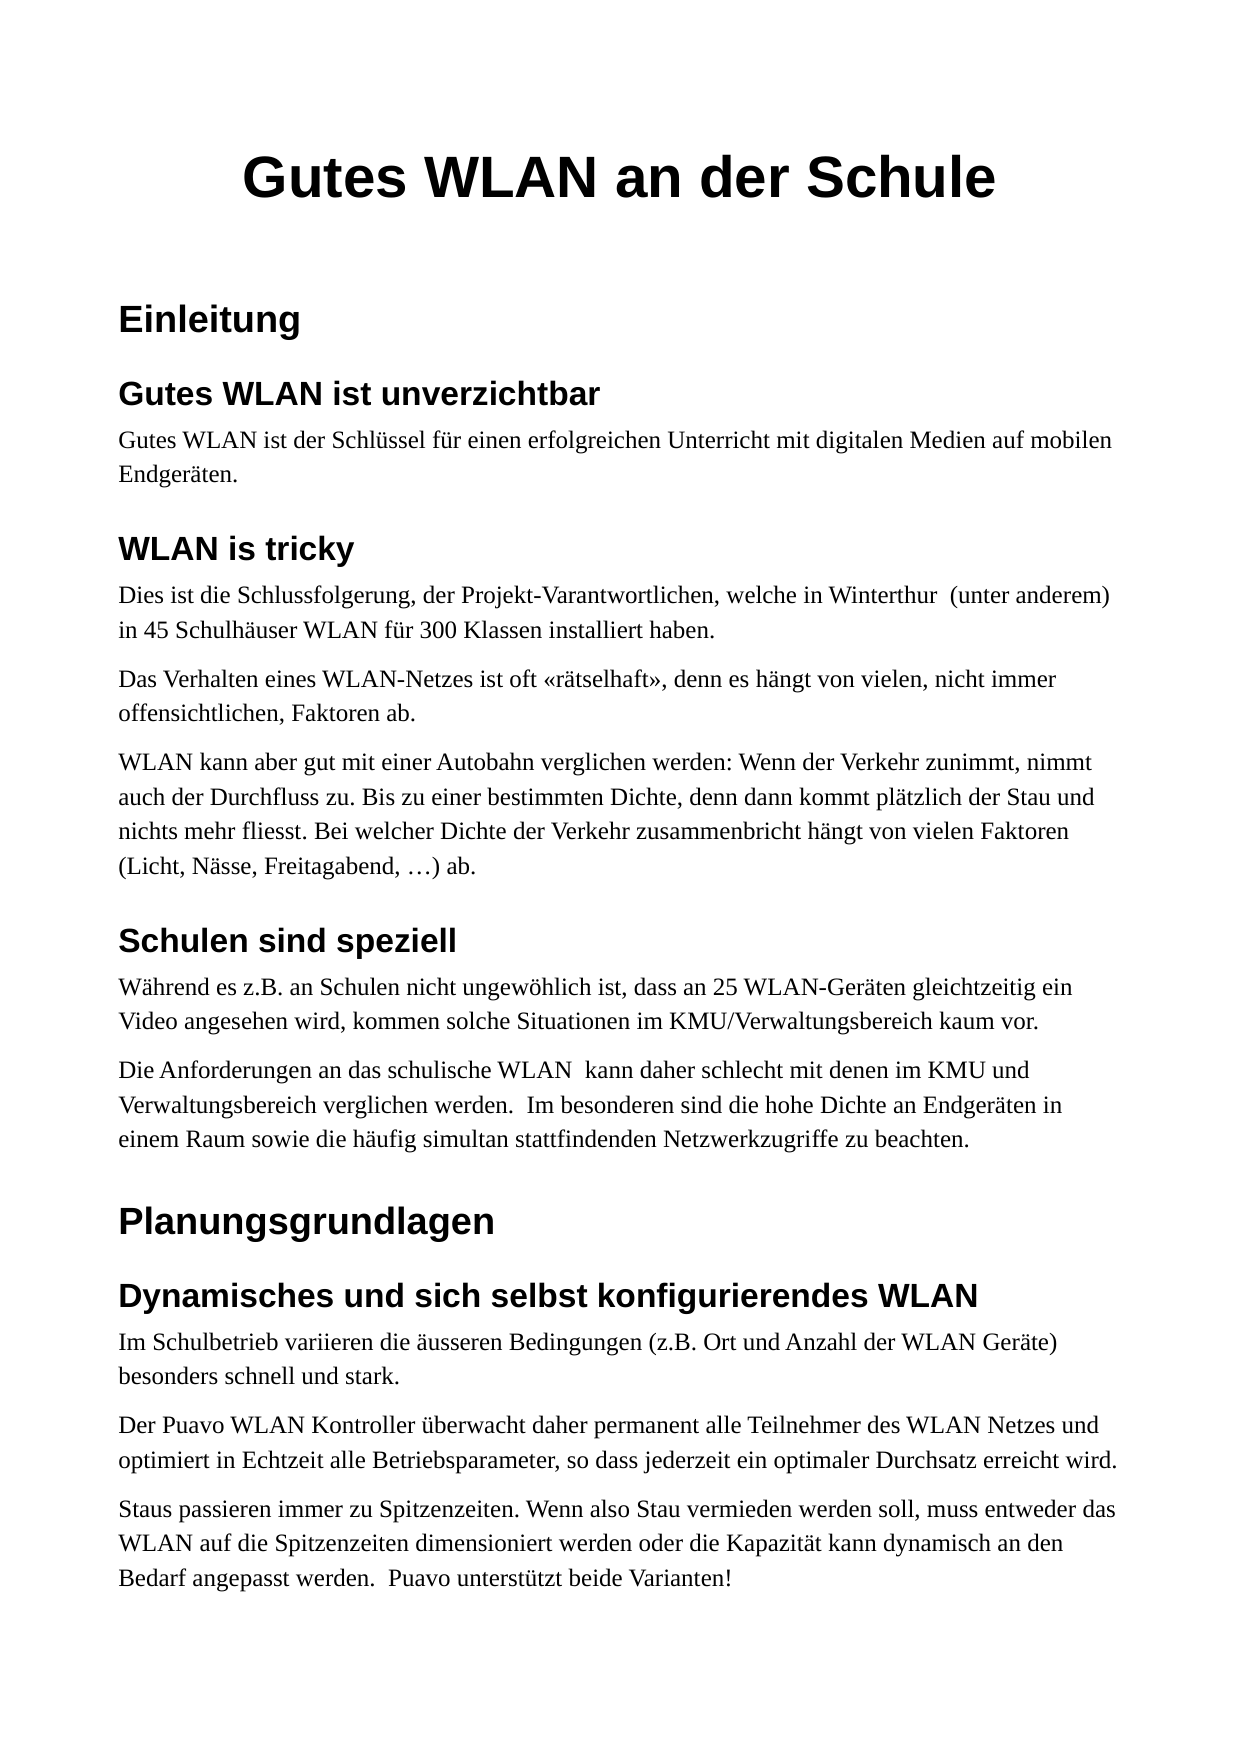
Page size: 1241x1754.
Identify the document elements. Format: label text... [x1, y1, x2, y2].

text Das Verhalten eines WLAN-Netzes ist oft «rätselhaft», denn es hängt von vielen, nicht immer offensichtlichen, Faktoren ab. [118, 664, 1122, 727]
text WLAN kann aber gut mit einer Autobahn verglichen werden: Wenn der Verkehr zunimmt, nimmt auch der Durchfluss zu. Bis zu einer bestimmten Dichte, denn dann kommt plätzlich der Stau und nichts mehr fliesst. Bei welcher Dichte der Verkehr zusammenbricht hängt von vielen Faktoren (Licht, Nässe, Freitagabend, …) ab. [118, 747, 1122, 880]
subtitle WLAN is tricky [118, 529, 1122, 568]
subtitle Dynamisches und sich selbst konfigurierendes WLAN [118, 1276, 1122, 1314]
subtitle Einleitung [118, 297, 1122, 340]
text Gutes WLAN ist der Schlüssel für einen erfolgreichen Unterricht mit digitalen Medien auf mobilen Endgeräten. [118, 425, 1122, 488]
subtitle Schulen sind speziell [118, 921, 1122, 959]
text Dies ist die Schlussfolgerung, der Projekt-Varant­wortlichen, welche in Winterthur (unter anderem) in 45 Schulhäuser WLAN für 300 Klassen installiert haben. [118, 580, 1122, 644]
text Im Schulbetrieb variieren die äusseren Bedingungen (z.B. Ort und Anzahl der WLAN Geräte) besonders schnell und stark. [118, 1327, 1122, 1390]
text Während es z.B. an Schulen nicht ungewöhlich ist, dass an 25 WLAN-Geräten gleichtzeitig ein Video angesehen wird, kommen solche Situationen im KMU/Verwaltungsbereich kaum vor. [118, 972, 1122, 1035]
text Staus passieren immer zu Spitzenzeiten. Wenn also Stau vermieden werden soll, muss entweder das WLAN auf die Spitzenzeiten dimensioniert werden oder die Kapazität kann dynamisch an den Bedarf angepasst werden. Puavo unterstützt beide Varianten! [118, 1494, 1122, 1591]
subtitle Planungsgrundlagen [118, 1198, 1122, 1242]
title Gutes WLAN an der Schule [118, 143, 1122, 210]
text Die Anforderungen an das schulische WLAN kann daher schlecht mit denen im KMU und Verwaltungsbereich verglichen werden. Im besonderen sind die hohe Dichte an Endgeräten in einem Raum sowie die häufig simultan stattfindenden Netzwerkzugriffe zu beachten. [118, 1056, 1122, 1153]
subtitle Gutes WLAN ist unverzichtbar [118, 374, 1122, 412]
text Der Puavo WLAN Kontroller überwacht daher permanent alle Teilnehmer des WLAN Netzes und optimiert in Echtzeit alle Betriebsparameter, so dass jederzeit ein optimaler Durchsatz erreicht wird. [118, 1410, 1122, 1473]
